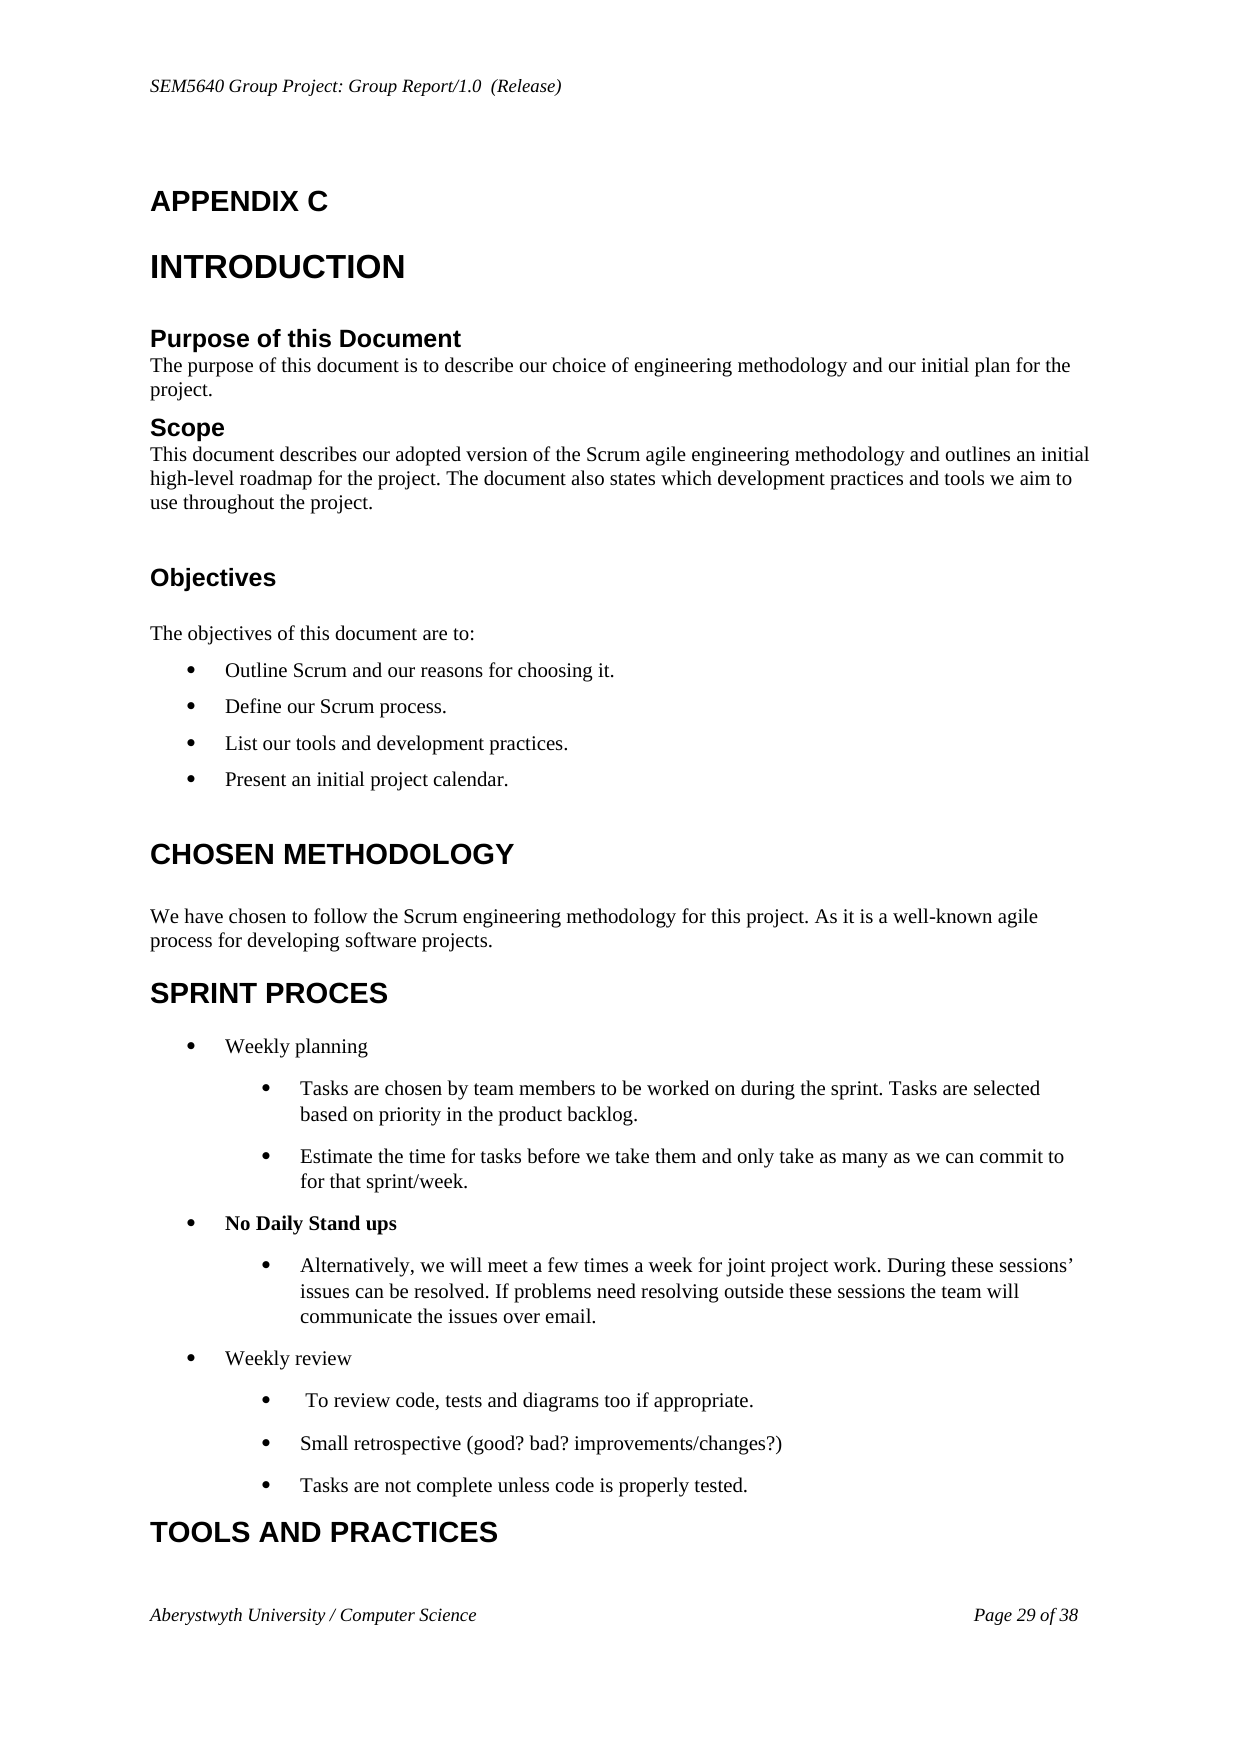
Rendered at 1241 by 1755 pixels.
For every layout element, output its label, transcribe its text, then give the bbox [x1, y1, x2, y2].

list No Daily Stand ups [187, 1211, 1090, 1235]
list Estimate the time for tasks before we take them and only take as many as we can commit to for that sprint/week. [262, 1144, 1090, 1193]
text SPRINT PROCES [150, 977, 1090, 1010]
list Outline Scrum and our reasons for choosing it. [187, 657, 1090, 682]
list Tasks are chosen by team members to be worked on during the sprint. Tasks are selected based on priority in the product backlog. [262, 1076, 1090, 1126]
text INTRODUCTION [150, 247, 1090, 286]
text The objectives of this document are to: [150, 621, 1090, 645]
text The purpose of this document is to describe our choice of engineering methodology and our initial plan for the project. [150, 353, 1090, 401]
list Define our Scrum process. [187, 694, 1090, 718]
list Small retrospective (good? bad? improvements/changes?) [262, 1430, 1090, 1454]
list To review code, tests and diagrams too if appropriate. [262, 1388, 1090, 1412]
text Objectives [150, 563, 1090, 592]
text CHOSEN METHODOLOGY [150, 837, 1090, 871]
list Weekly planning [187, 1034, 1090, 1058]
text TOOLS AND PRACTICES [150, 1514, 1090, 1548]
list Alternatively, we will meet a few times a week for joint project work. During these sessions’ issues can be resolved. If problems need resolving outside these sessions the team will communicate the issues over email. [262, 1253, 1090, 1328]
text We have chosen to follow the Scrum engineering methodology for this project. As it is a well-known agile process for developing software projects. [150, 904, 1090, 952]
text Purpose of this Document [150, 324, 1090, 353]
list List our tools and development practices. [187, 731, 1090, 755]
list Present an initial project calendar. [187, 767, 1090, 791]
text Scope [150, 413, 1090, 442]
list Tasks are not complete unless code is properly tested. [262, 1472, 1090, 1497]
text This document describes our adopted version of the Scrum agile engineering methodology and outlines an initial high-level roadmap for the project. The document also states which development practices and tools we aim to use throughout the project. [150, 442, 1090, 514]
subtitle Appendix C [150, 184, 1090, 218]
list Weekly review [187, 1346, 1090, 1370]
